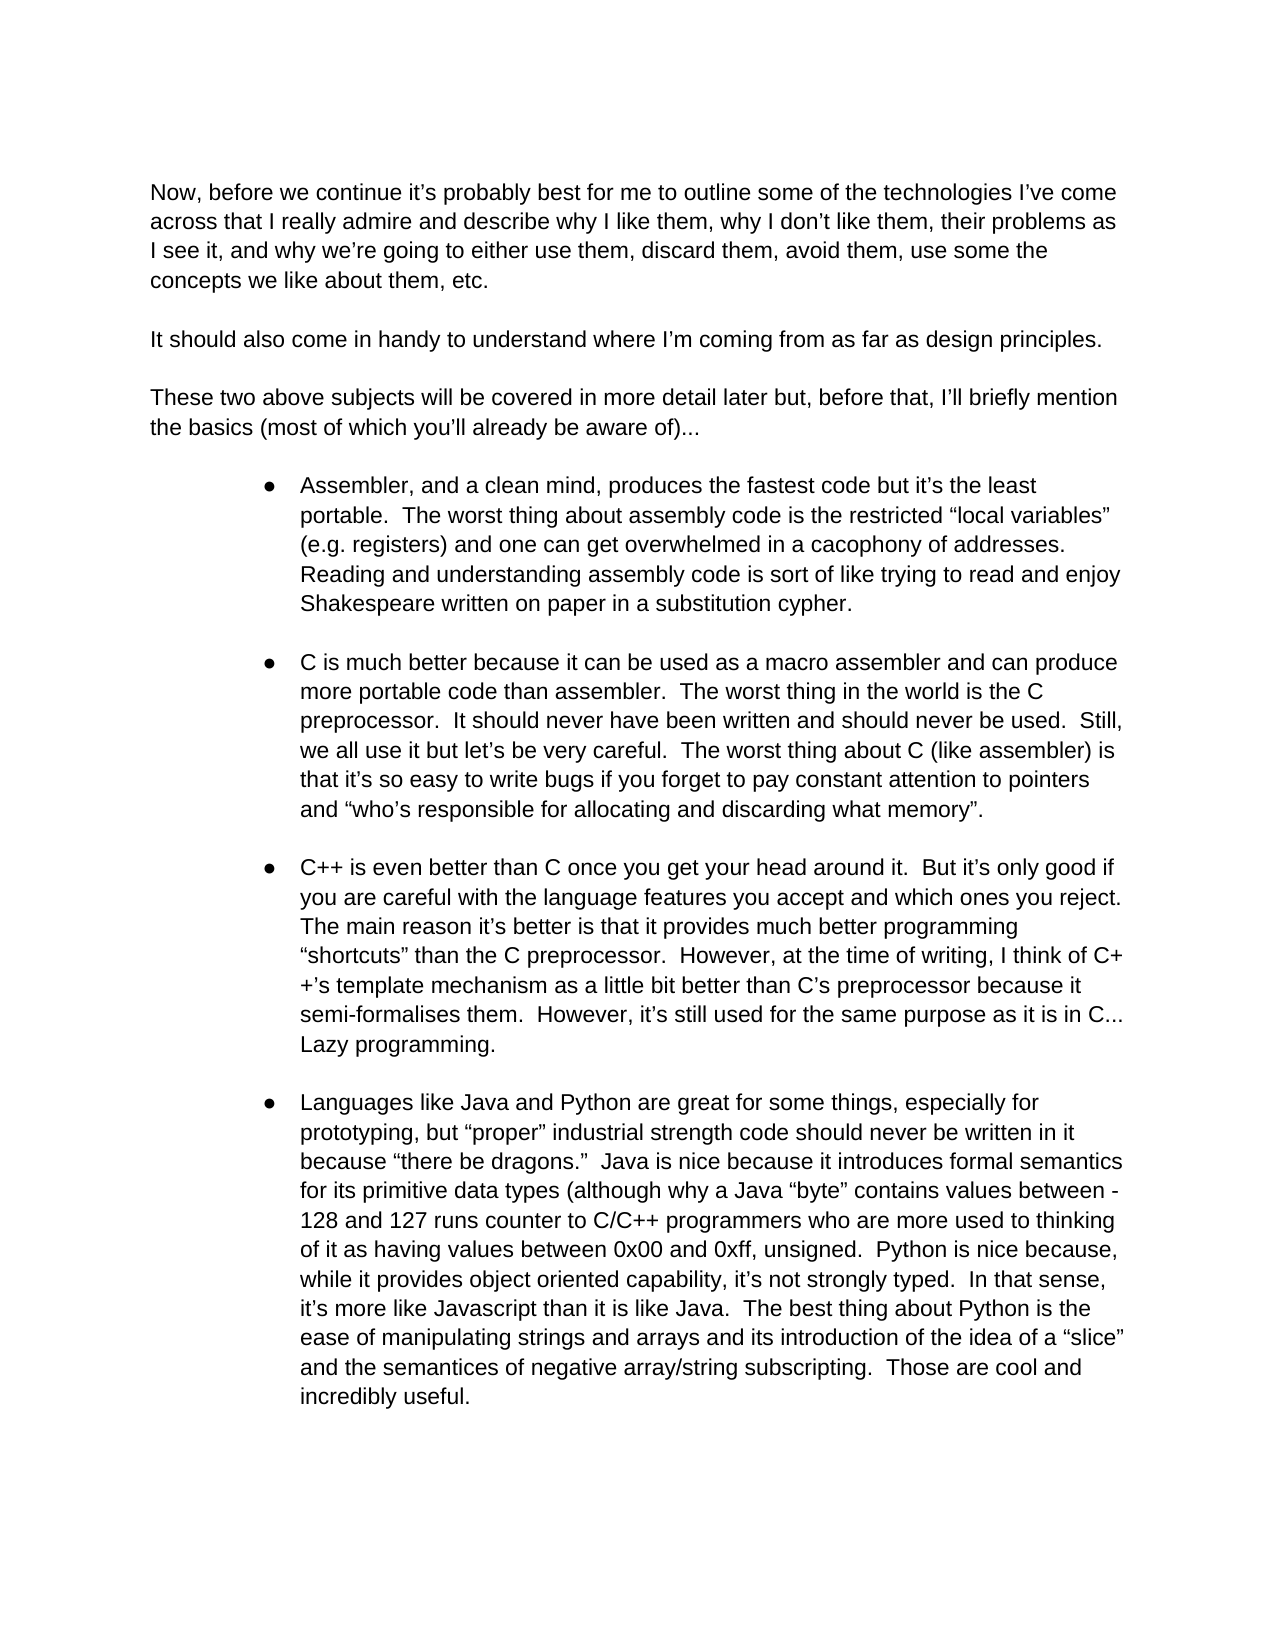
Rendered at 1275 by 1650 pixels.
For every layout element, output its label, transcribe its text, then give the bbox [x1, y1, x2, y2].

list Languages like Java and Python are great for some things, especially for prototyping, but “proper” industrial strength code should never be written in it because “there be dragons.” Java is nice because it introduces formal semantics for its primitive data types (although why a Java “byte” contains values between -128 and 127 runs counter to C/C++ programmers who are more used to thinking of it as having values between 0x00 and 0xff, unsigned. Python is nice because, while it provides object oriented capability, it’s not strongly typed. In that sense, it’s more like Javascript than it is like Java. The best thing about Python is the ease of manipulating strings and arrays and its introduction of the idea of a “slice” and the semantices of negative array/string subscripting. Those are cool and incredibly useful. [262, 1090, 1125, 1409]
text Now, before we continue it’s probably best for me to outline some of the technologies I’ve come across that I really admire and describe why I like them, why I don’t like them, their problems as I see it, and why we’re going to either use them, discard them, avoid them, use some the concepts we like about them, etc. [150, 179, 1125, 293]
text These two above subjects will be covered in more detail later but, before that, I’ll briefly mention the basics (most of which you’ll already be aware of)... [150, 385, 1125, 440]
list C is much better because it can be used as a macro assembler and can produce more portable code than assembler. The worst thing in the world is the C preprocessor. It should never have been written and should never be used. Still, we all use it but let’s be very careful. The worst thing about C (like assembler) is that it’s so easy to write bugs if you forget to pay constant attention to pointers and “who’s responsible for allocating and discarding what memory”. [262, 649, 1125, 822]
list Assembler, and a clean mind, produces the fastest code but it’s the least portable. The worst thing about assembly code is the restricted “local variables” (e.g. registers) and one can get overwhelmed in a cacophony of addresses. Reading and understanding assembly code is sort of like trying to read and enjoy Shakespeare written on paper in a substitution cypher. [262, 473, 1125, 616]
text It should also come in handy to understand where I’m coming from as far as design principles. [150, 326, 1125, 352]
list C++ is even better than C once you get your head around it. But it’s only good if you are careful with the language features you accept and which ones you reject. The main reason it’s better is that it provides much better programming “shortcuts” than the C preprocessor. However, at the time of writing, I think of C++’s template mechanism as a little bit better than C’s preprocessor because it semi-formalises them. However, it’s still used for the same purpose as it is in C... Lazy programming. [262, 855, 1125, 1057]
